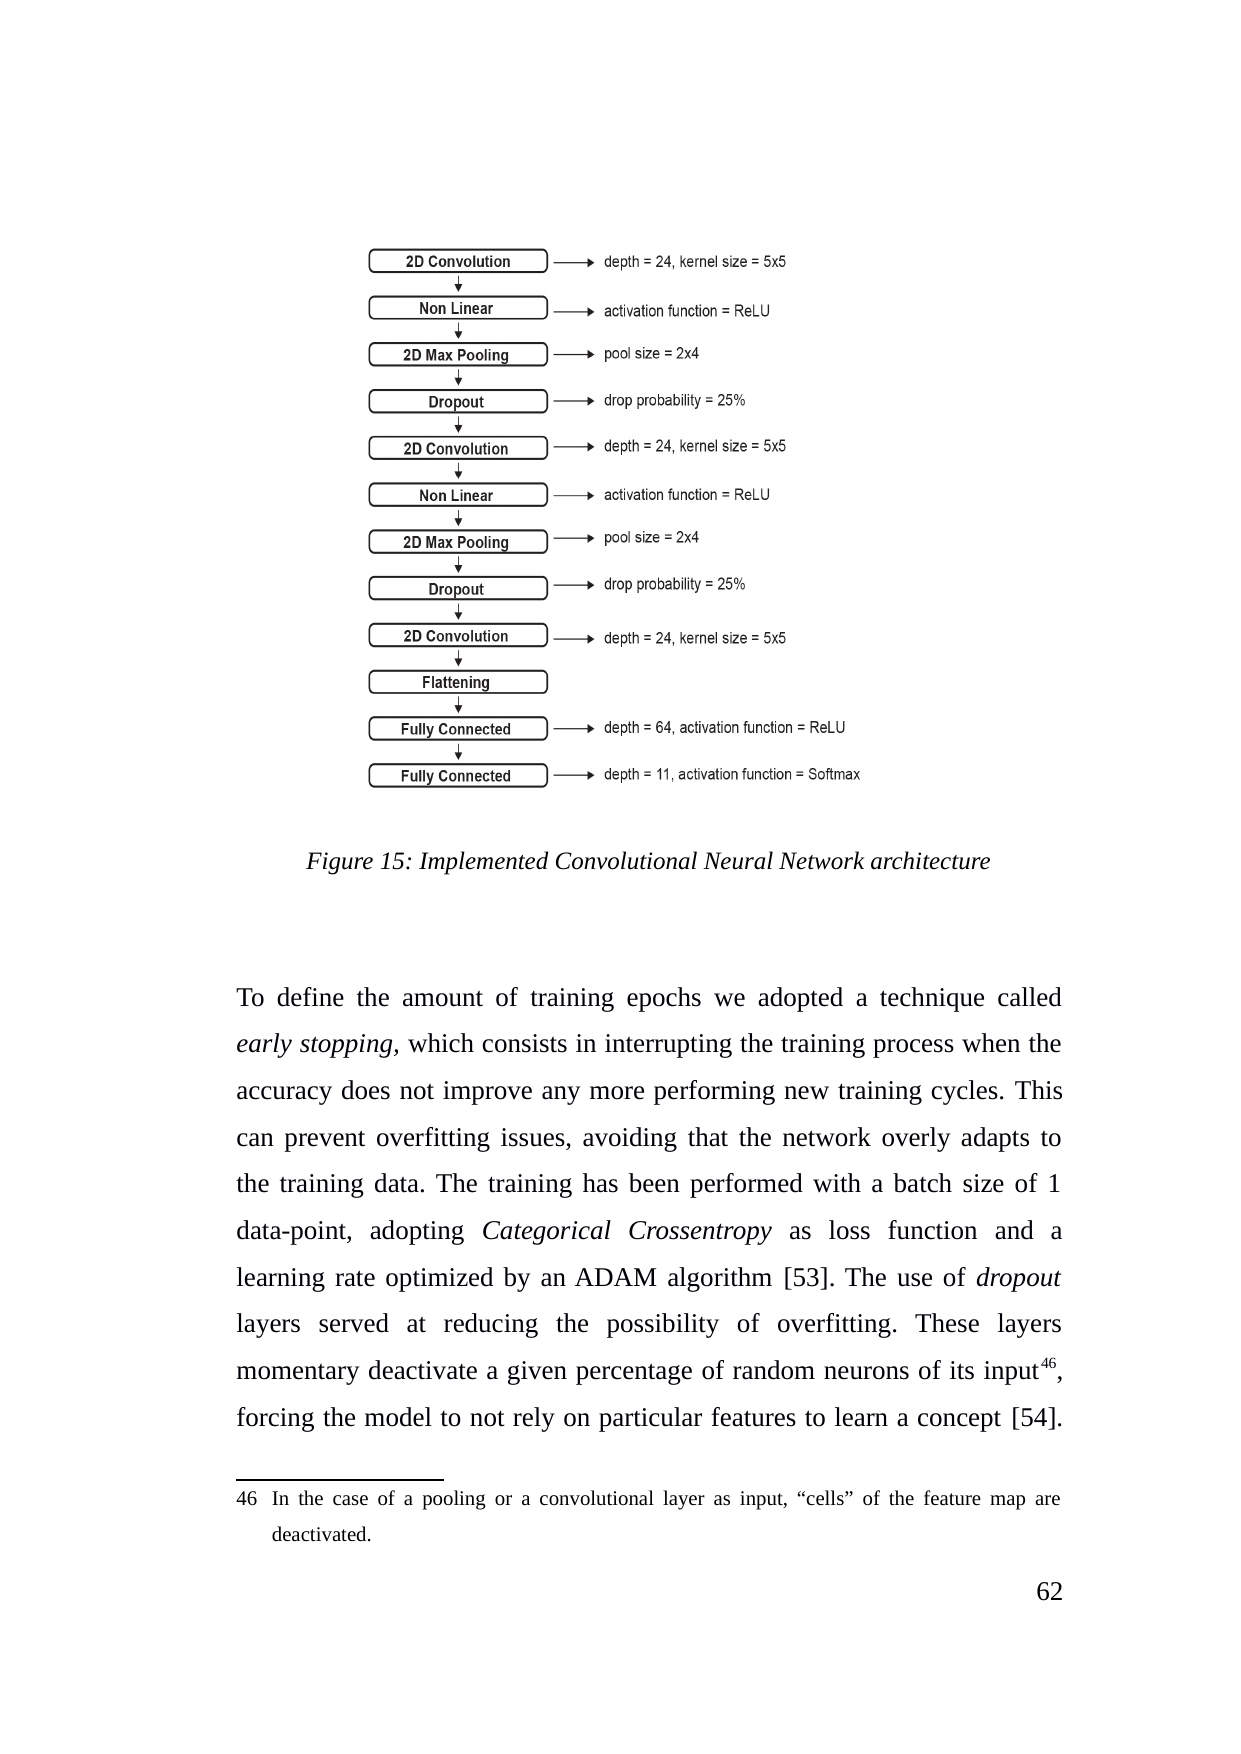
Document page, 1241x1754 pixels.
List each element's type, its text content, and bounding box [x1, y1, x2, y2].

text To define the amount of training epochs we adopted a technique called early stopping, which consists in interrupting the training process when the accuracy does not improve any more performing new training cycles. This can prevent overfitting issues, avoiding that the network overly adapts to the training data. The training has been performed with a batch size of 1 data-point, adopting Categorical Crossentropy as loss function and a learning rate optimized by an ADAM algorithm [53]. The use of dropout layers served at reducing the possibility of overfitting. These layers momentary deactivate a given percentage of random neurons of its input, forcing the model to not rely on particular features to learn a concept [54]. [236, 981, 1063, 1432]
text In the case of a pooling or a convolutional layer as input, “cells” of the feature map are deactivated. [236, 1486, 1063, 1546]
picture [298, 160, 1002, 832]
text Figure 15: Implemented Convolutional Neural Network architecture [298, 832, 1001, 875]
